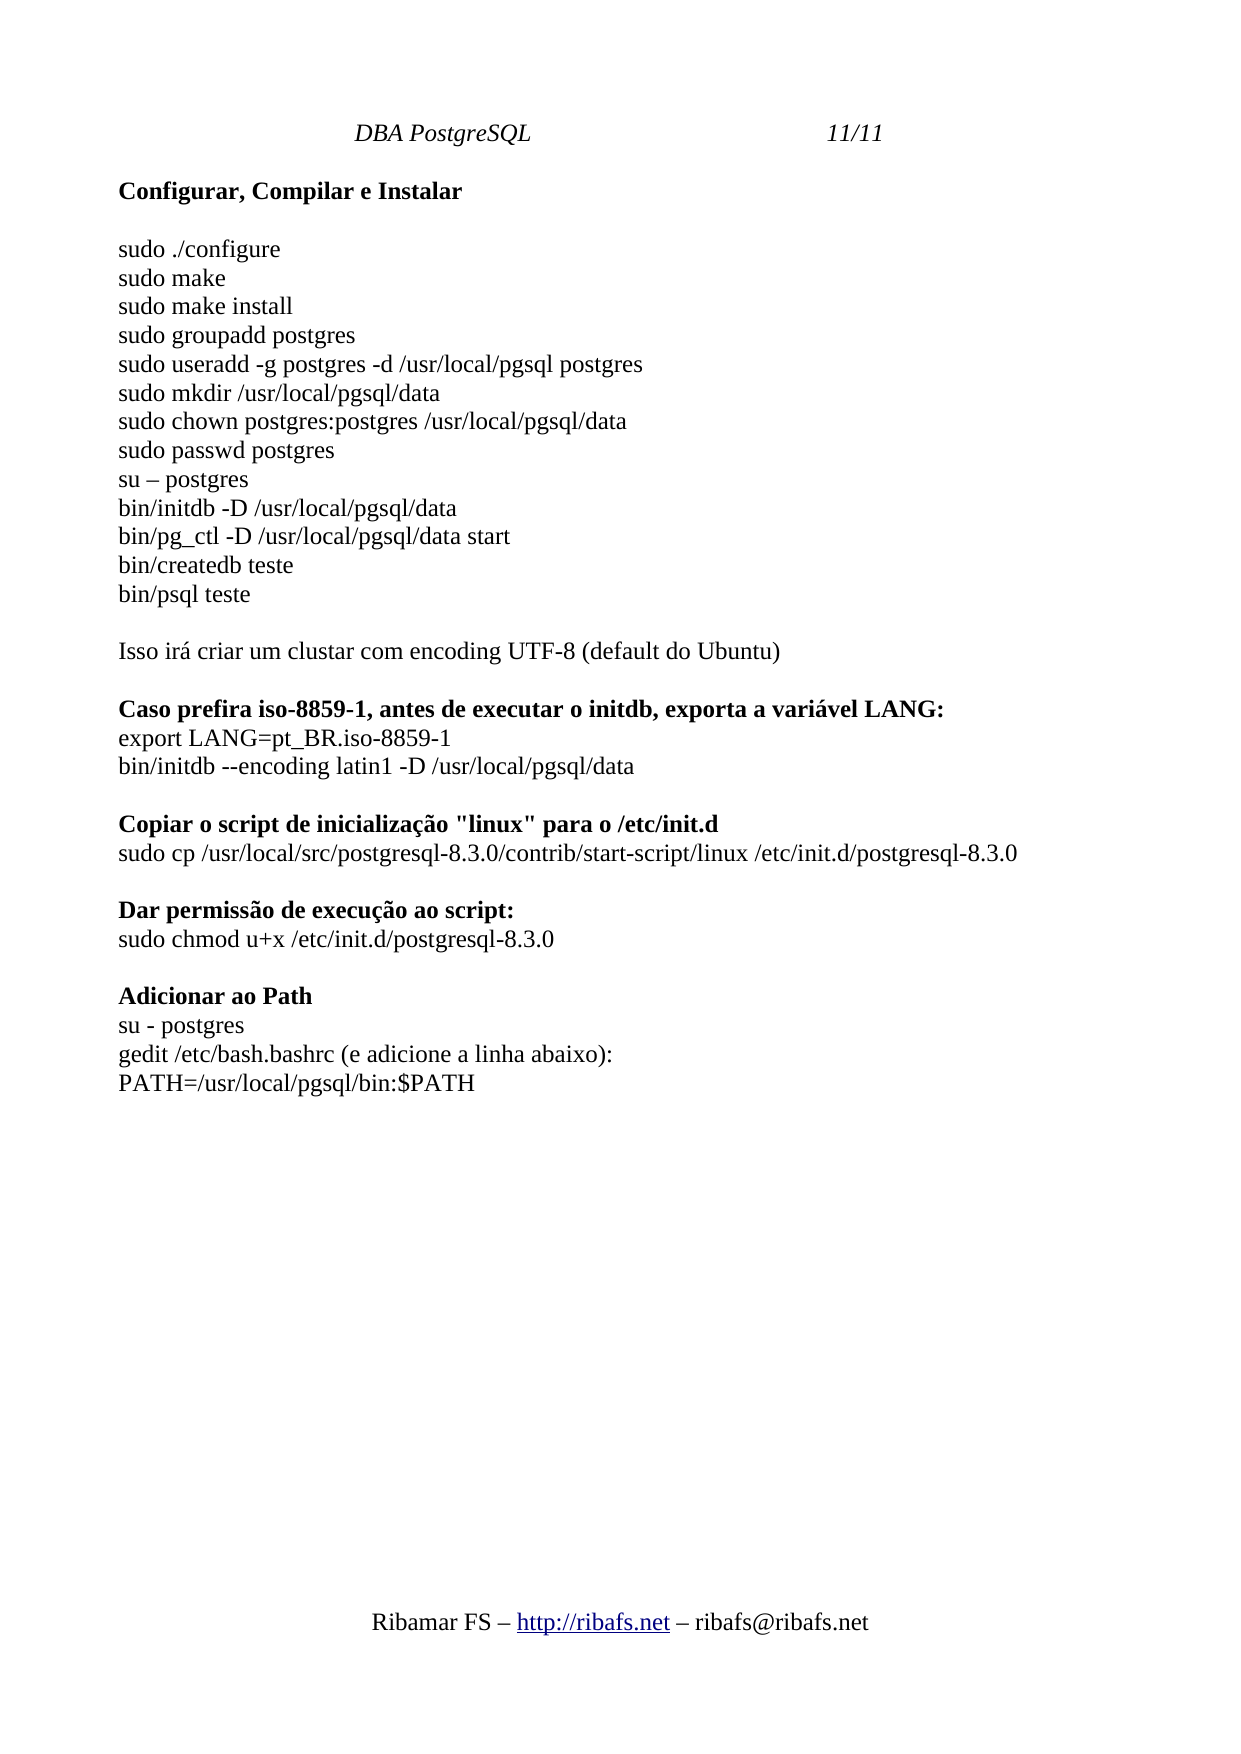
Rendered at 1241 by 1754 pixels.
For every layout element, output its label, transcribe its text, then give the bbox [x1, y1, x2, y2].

text Configurar, Compilar e Instalar sudo ./configure sudo make sudo make install sudo groupadd postgres sudo useradd -g postgres -d /usr/local/pgsql postgres sudo mkdir /usr/local/pgsql/data sudo chown postgres:postgres /usr/local/pgsql/data sudo passwd postgres su – postgres bin/initdb -D /usr/local/pgsql/data bin/pg_ctl -D /usr/local/pgsql/data start bin/createdb teste bin/psql teste Isso irá criar um clustar com encoding UTF-8 (default do Ubuntu) Caso prefira iso-8859-1, antes de executar o initdb, exporta a variável LANG: export LANG=pt_BR.iso-8859-1 bin/initdb --encoding latin1 -D /usr/local/pgsql/data Copiar o script de inicialização "linux" para o /etc/init.d sudo cp /usr/local/src/postgresql-8.3.0/contrib/start-script/linux /etc/init.d/postgresql-8.3.0 Dar permissão de execução ao script: sudo chmod u+x /etc/init.d/postgresql-8.3.0 Adicionar ao Path su - postgres gedit /etc/bash.bashrc (e adicione a linha abaixo): PATH=/usr/local/pgsql/bin:$PATH [118, 176, 1122, 1096]
